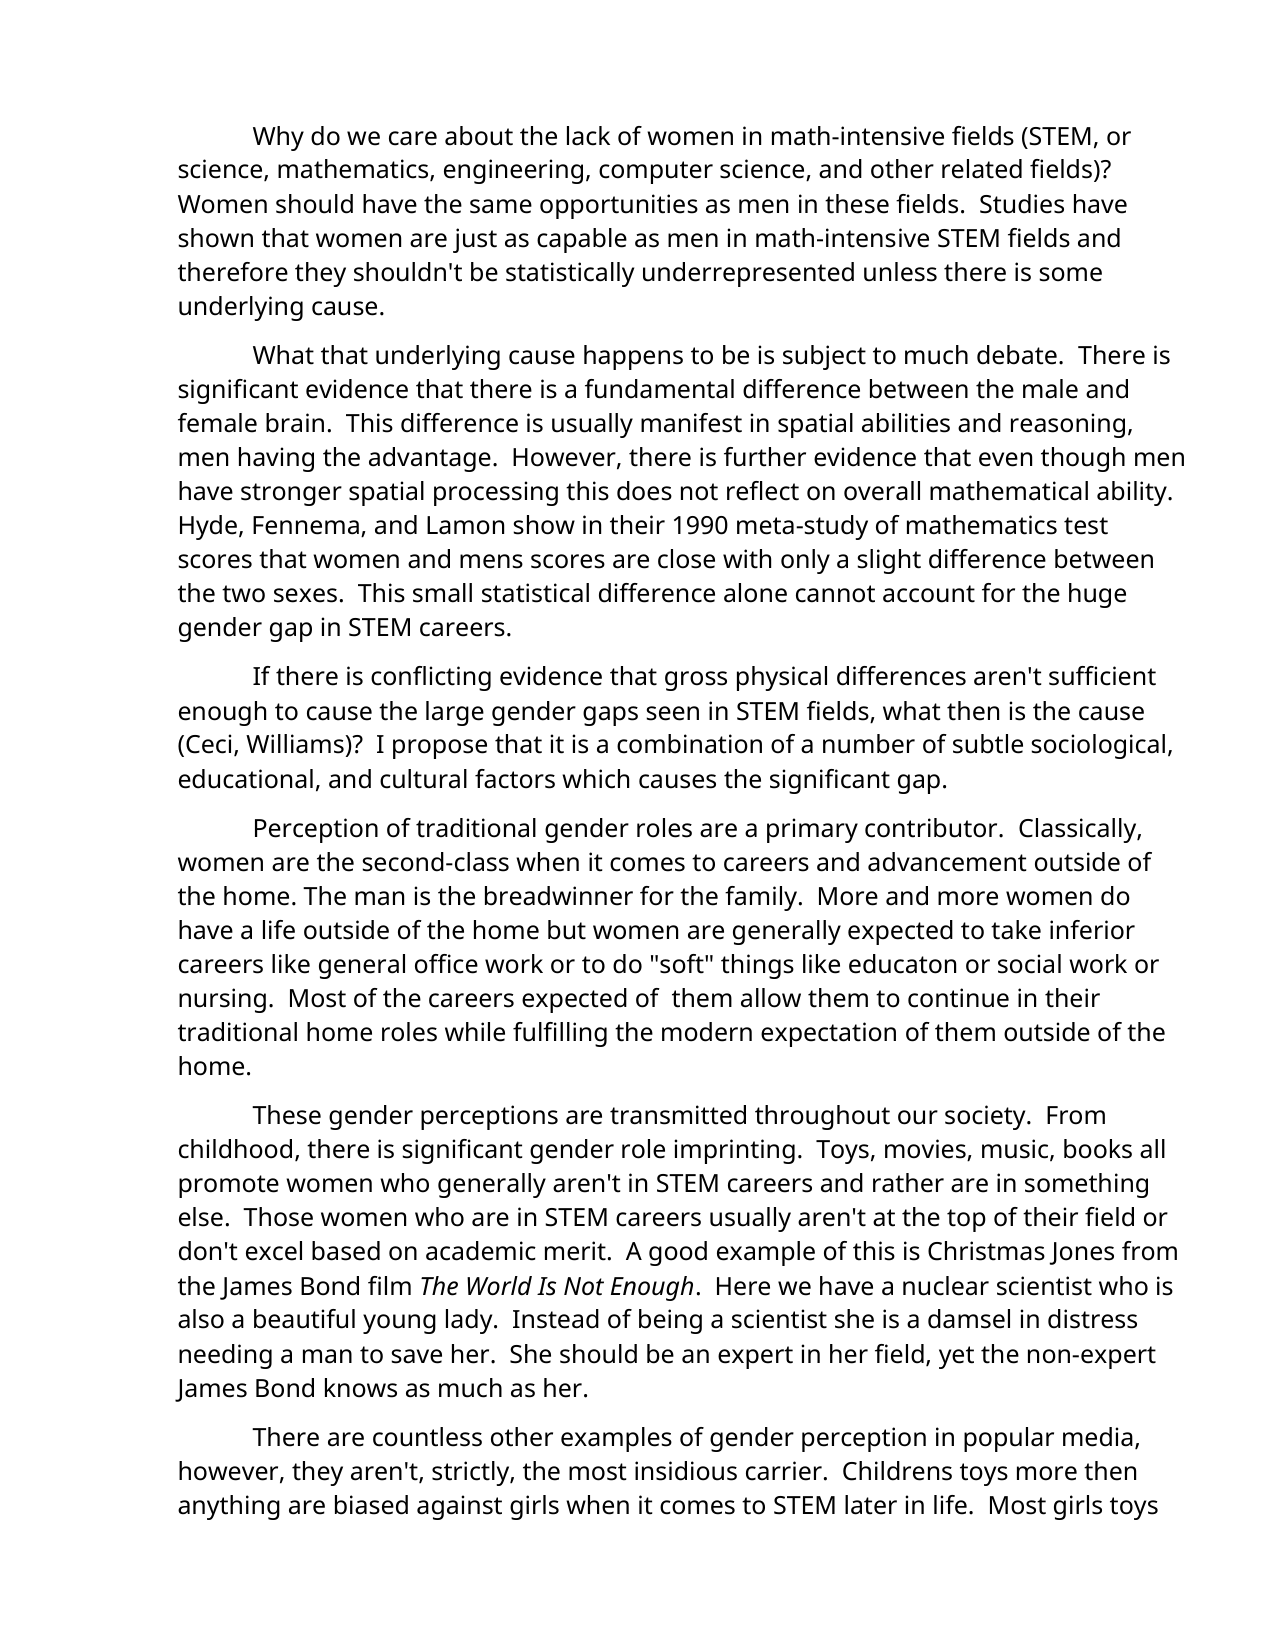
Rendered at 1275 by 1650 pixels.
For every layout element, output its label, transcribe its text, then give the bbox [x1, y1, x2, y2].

text If there is conflicting evidence that gross physical differences aren't sufficient enough to cause the large gender gaps seen in STEM fields, what then is the cause (Ceci, Williams)? I propose that it is a combination of a number of subtle sociological, educational, and cultural factors which causes the significant gap. [948, 659, 1186, 795]
text Perception of traditional gender roles are a primary contributor. Classically, women are the second-class when it comes to careers and advancement outside of the home. The man is the breadwinner for the family. More and more women do have a life outside of the home but women are generally expected to take inferior careers like general office work or to do "soft" things like educaton or social work or nursing. Most of the careers expected of them allow them to continue in their traditional home roles while fulfilling the modern expectation of them outside of the home. [177, 810, 1186, 1083]
text What that underlying cause happens to be is subject to much debate. There is significant evidence that there is a fundamental difference between the male and female brain. This difference is usually manifest in spatial abilities and reasoning, men having the advantage. However, there is further evidence that even though men have stronger spatial processing this does not reflect on overall mathematical ability. Hyde, Fennema, and Lamon show in their 1990 meta-study of mathematics test scores that women and mens scores are close with only a slight difference between the two sexes. This small statistical difference alone cannot account for the huge gender gap in STEM careers. [512, 474, 1186, 644]
text These gender perceptions are transmitted throughout our society. From childhood, there is significant gender role imprinting. Toys, movies, music, books all promote women who generally aren't in STEM careers and rather are in something else. Those women who are in STEM careers usually aren't at the top of their field or don't excel based on academic merit. A good example of this is Christmas Jones from the James Bond film The World Is Not Enough. Here we have a nuclear scientist who is also a beautiful young lady. Instead of being a scientist she is a damsel in distress needing a man to save her. She should be an expert in her field, yet the non-expert James Bond knows as much as her. [602, 1268, 1186, 1404]
text There are countless other examples of gender perception in popular media, however, they aren't, strictly, the most insidious carrier. Childrens toys more then anything are biased against girls when it comes to STEM later in life. Most girls toys are designed around playing house or playing doctor or acting in a service capacity. Toys which build critical thinking skills, like Lego or Erecter, aren't targeted at girls. Rather they're targeted at boys. [177, 1419, 1186, 1522]
text What that underlying cause happens to be is subject to much debate. There is significant evidence that there is a fundamental difference between the male and female brain. This difference is usually manifest in spatial abilities and reasoning, men having the advantage. However, there is further evidence that even though men have stronger spatial processing this does not reflect on overall mathematical ability. Hyde, Fennema, and Lamon show in their 1990 meta-study of mathematics test scores that women and mens scores are close with only a slight difference between the two sexes. This small statistical difference alone cannot account for the huge gender gap in STEM careers. [177, 337, 1186, 440]
text Why do we care about the lack of women in math-intensive fields (STEM, or science, mathematics, engineering, computer science, and other related fields)? Women should have the same opportunities as men in these fields. Studies have shown that women are just as capable as men in math-intensive STEM fields and therefore they shouldn't be statistically underrepresented unless there is some underlying cause. [177, 118, 1186, 322]
